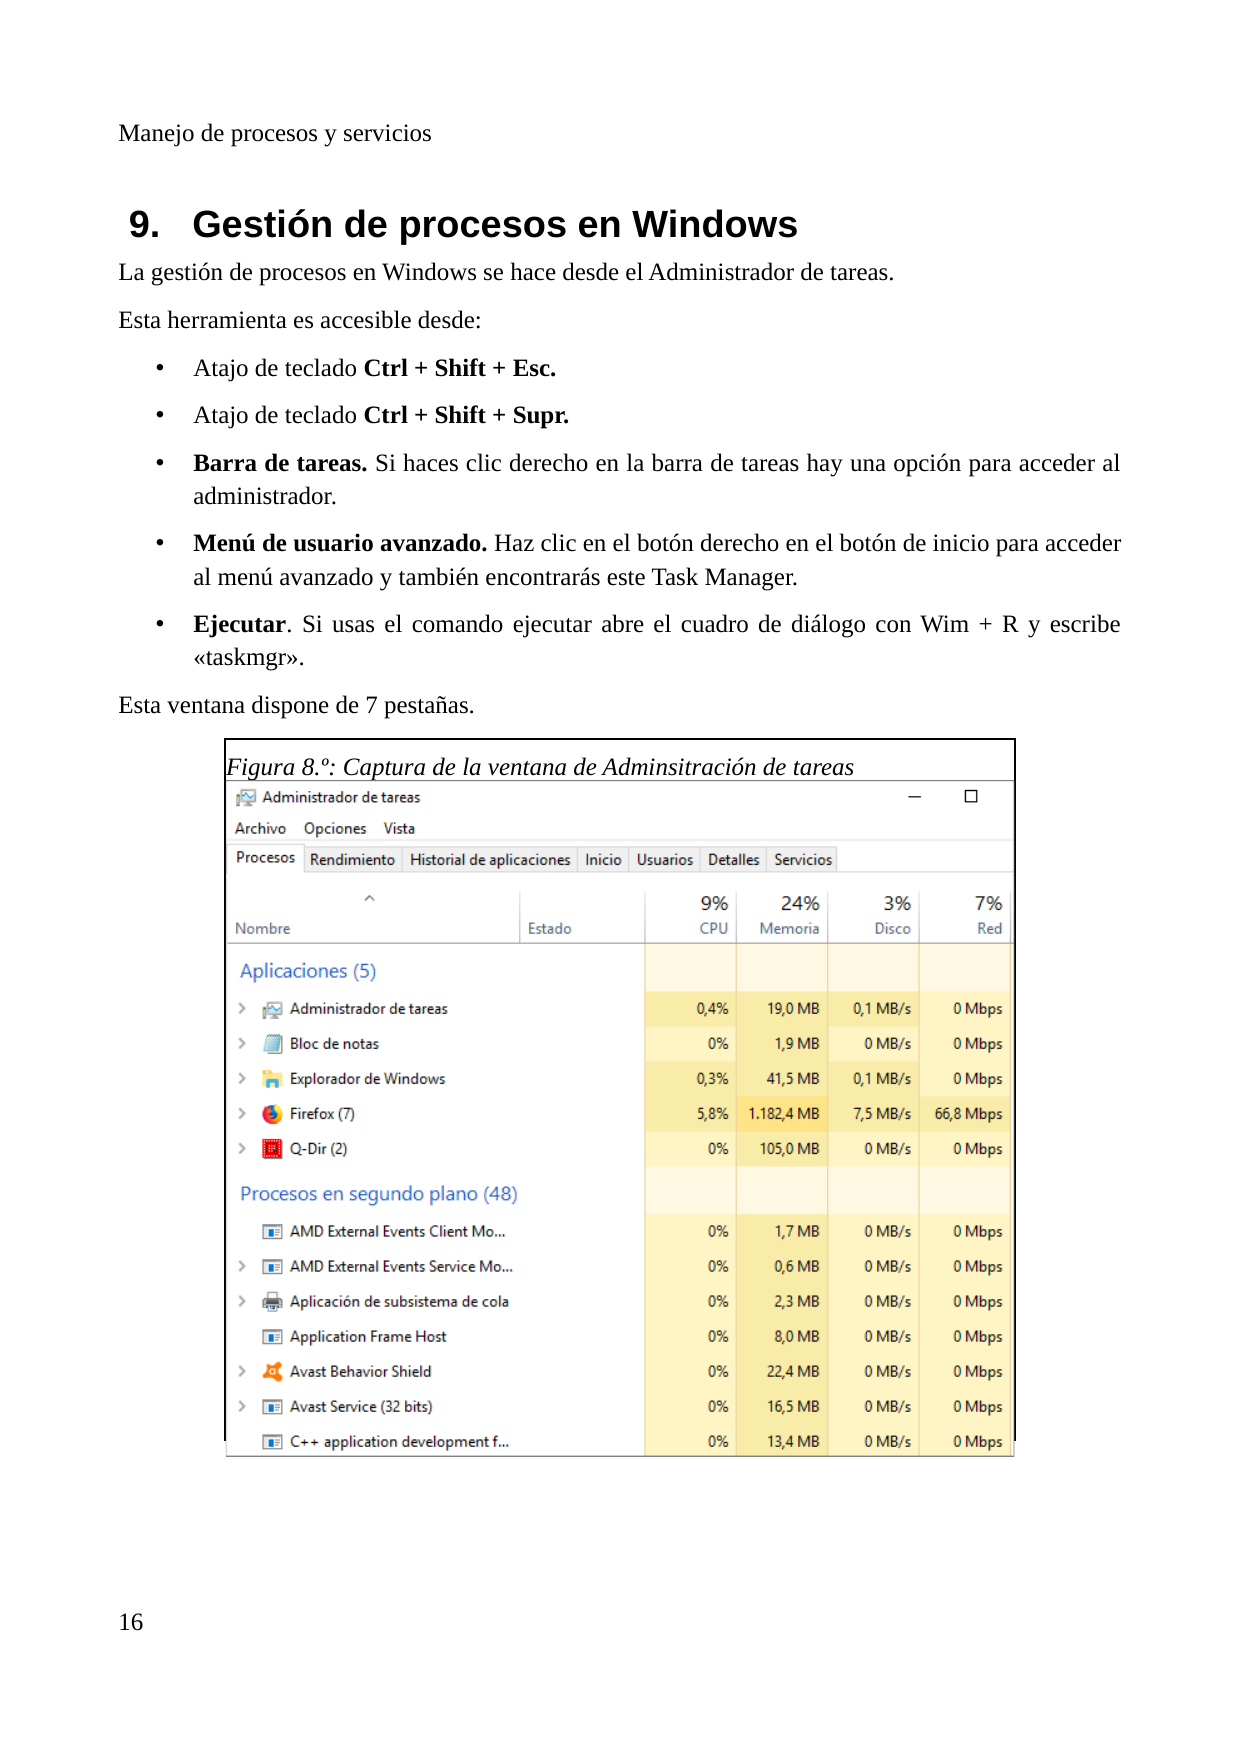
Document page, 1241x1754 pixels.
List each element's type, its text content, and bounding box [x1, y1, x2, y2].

text Esta herramienta es accesible desde: [118, 305, 1122, 334]
list Atajo de teclado Ctrl + Shift + Supr. [156, 400, 1122, 429]
subtitle Gestión de procesos en Windows [118, 201, 1122, 245]
list Atajo de teclado Ctrl + Shift + Esc. [156, 353, 1122, 381]
list Menú de usuario avanzado. Haz clic en el botón derecho en el botón de inicio para acceder al menú avanzado y también encontrarás este Task Manager. [156, 528, 1122, 590]
list Barra de tareas. Si haces clic derecho en la barra de tareas hay una opción para acceder al administrador. [156, 448, 1122, 510]
text Esta ventana dispone de 7 pestañas. [118, 690, 1122, 718]
text La gestión de procesos en Windows se hace desde el Administrador de tareas. [118, 257, 1122, 286]
picture [225, 780, 1015, 1457]
list Ejecutar. Si usas el comando ejecutar abre el cuadro de diálogo con Wim + R y escribe «taskmgr». [156, 609, 1122, 671]
text Figura 8.º: Captura de la ventana de Adminsitración de tareas [226, 752, 1014, 780]
